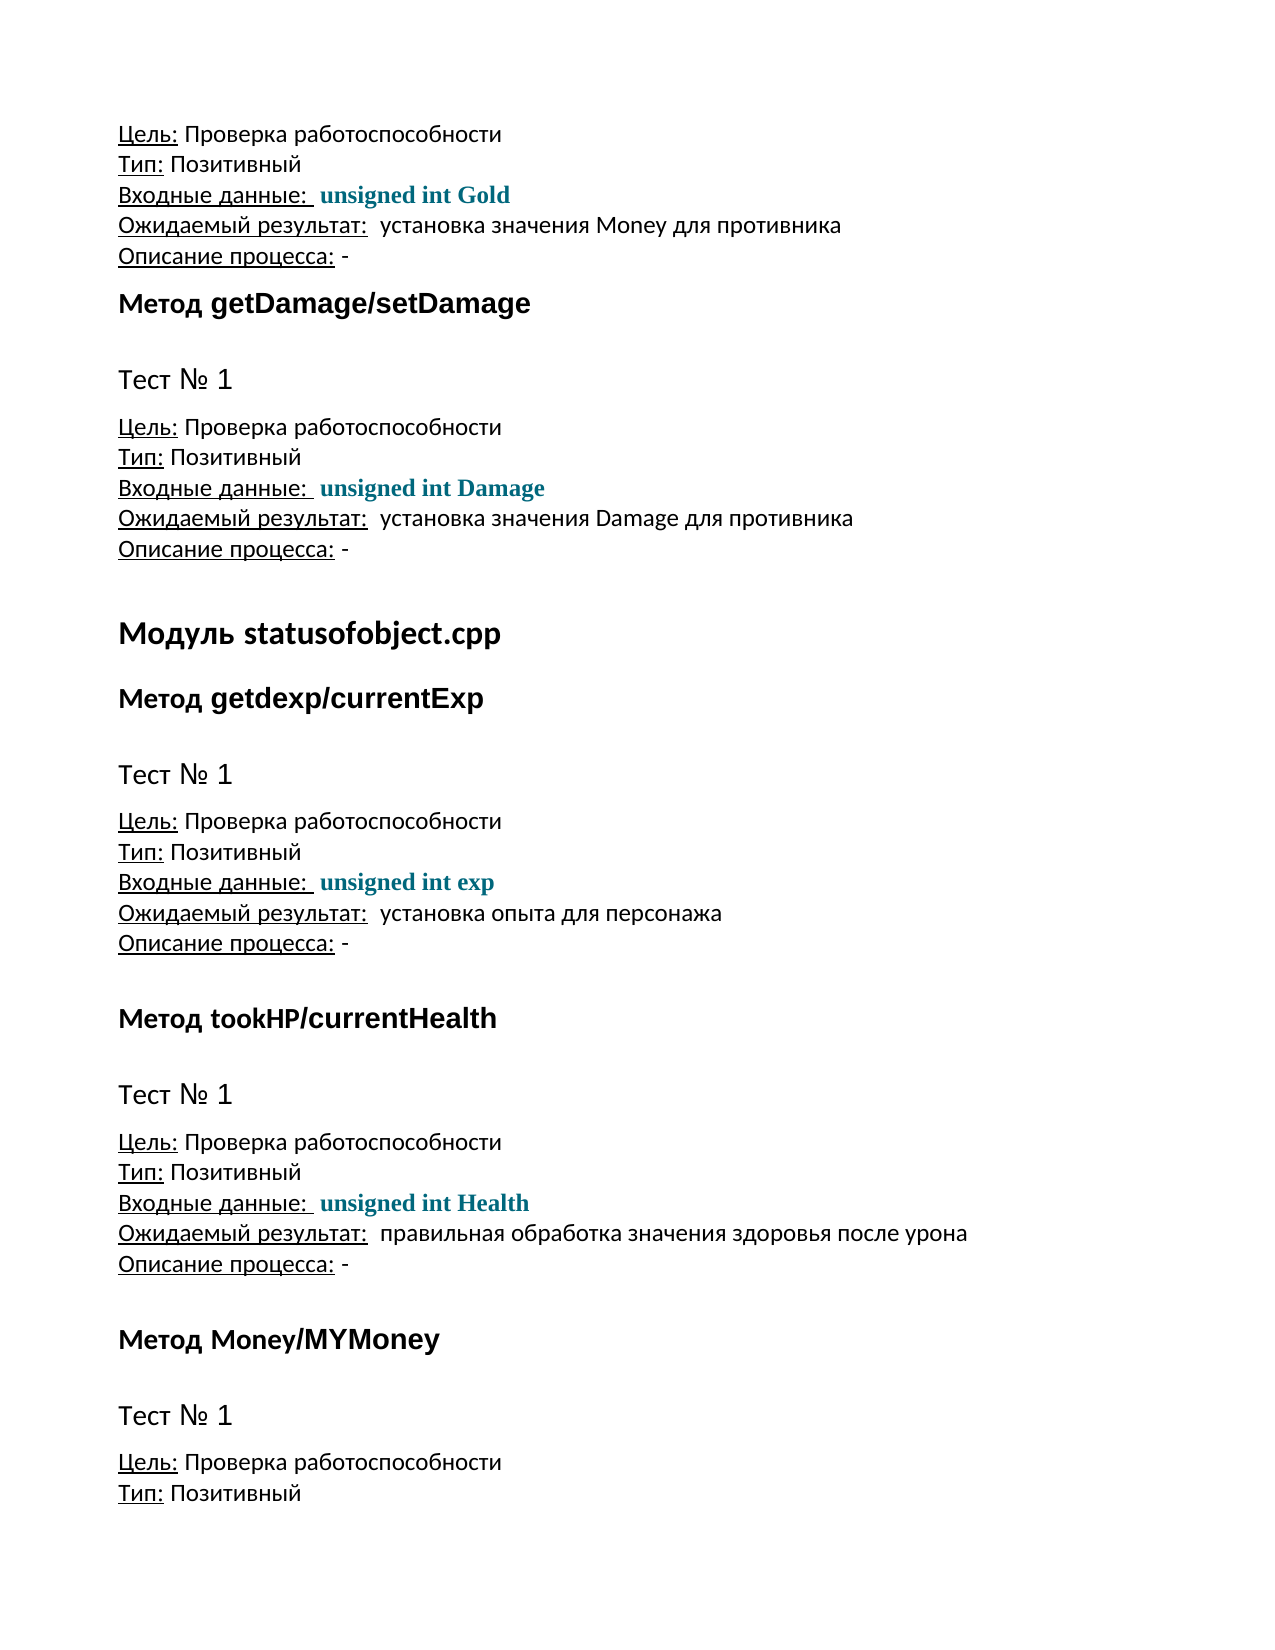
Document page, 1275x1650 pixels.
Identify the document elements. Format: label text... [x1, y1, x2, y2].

text Входные данные: unsigned int Health [118, 1187, 1157, 1217]
text Тип: Позитивный [118, 1477, 1157, 1507]
text Тест № 1 [118, 358, 1157, 398]
text Тест № 1 [118, 753, 1157, 793]
text Тип: Позитивный [118, 1156, 1157, 1187]
text Цель: Проверка работоспособности [118, 411, 1157, 441]
text Модуль statusofobject.cpp [118, 612, 1157, 653]
text Цель: Проверка работоспособности [118, 1446, 1157, 1477]
text Цель: Проверка работоспособности [118, 118, 1157, 149]
text Ожидаемый результат: установка значения Damage для противника [118, 502, 1157, 533]
text Метод Money/MYMoney [118, 1321, 1157, 1357]
text Описание процесса: - [118, 1248, 1157, 1278]
text Метод getdexp/currentExp [118, 680, 1157, 716]
text Ожидаемый результат: установка опыта для персонажа [118, 897, 1157, 927]
text Тип: Позитивный [118, 836, 1157, 866]
text Описание процесса: - [118, 927, 1157, 958]
text Ожидаемый результат: правильная обработка значения здоровья после урона [118, 1217, 1157, 1248]
text Входные данные: unsigned int Damage [118, 472, 1157, 502]
text Тип: Позитивный [118, 149, 1157, 179]
text Метод tookHP/currentHealth [118, 1000, 1157, 1036]
text Описание процесса: - [118, 533, 1157, 563]
text Тип: Позитивный [118, 441, 1157, 472]
text Цель: Проверка работоспособности [118, 805, 1157, 836]
text Тест № 1 [118, 1394, 1157, 1434]
text Цель: Проверка работоспособности [118, 1126, 1157, 1156]
text Описание процесса: - [118, 240, 1157, 271]
text Ожидаемый результат: установка значения Money для противника [118, 210, 1157, 240]
text Тест № 1 [118, 1073, 1157, 1113]
text Входные данные: unsigned int Gold [118, 179, 1157, 210]
text Входные данные: unsigned int exp [118, 866, 1157, 897]
text Метод getDamage/setDamage [118, 285, 1157, 321]
